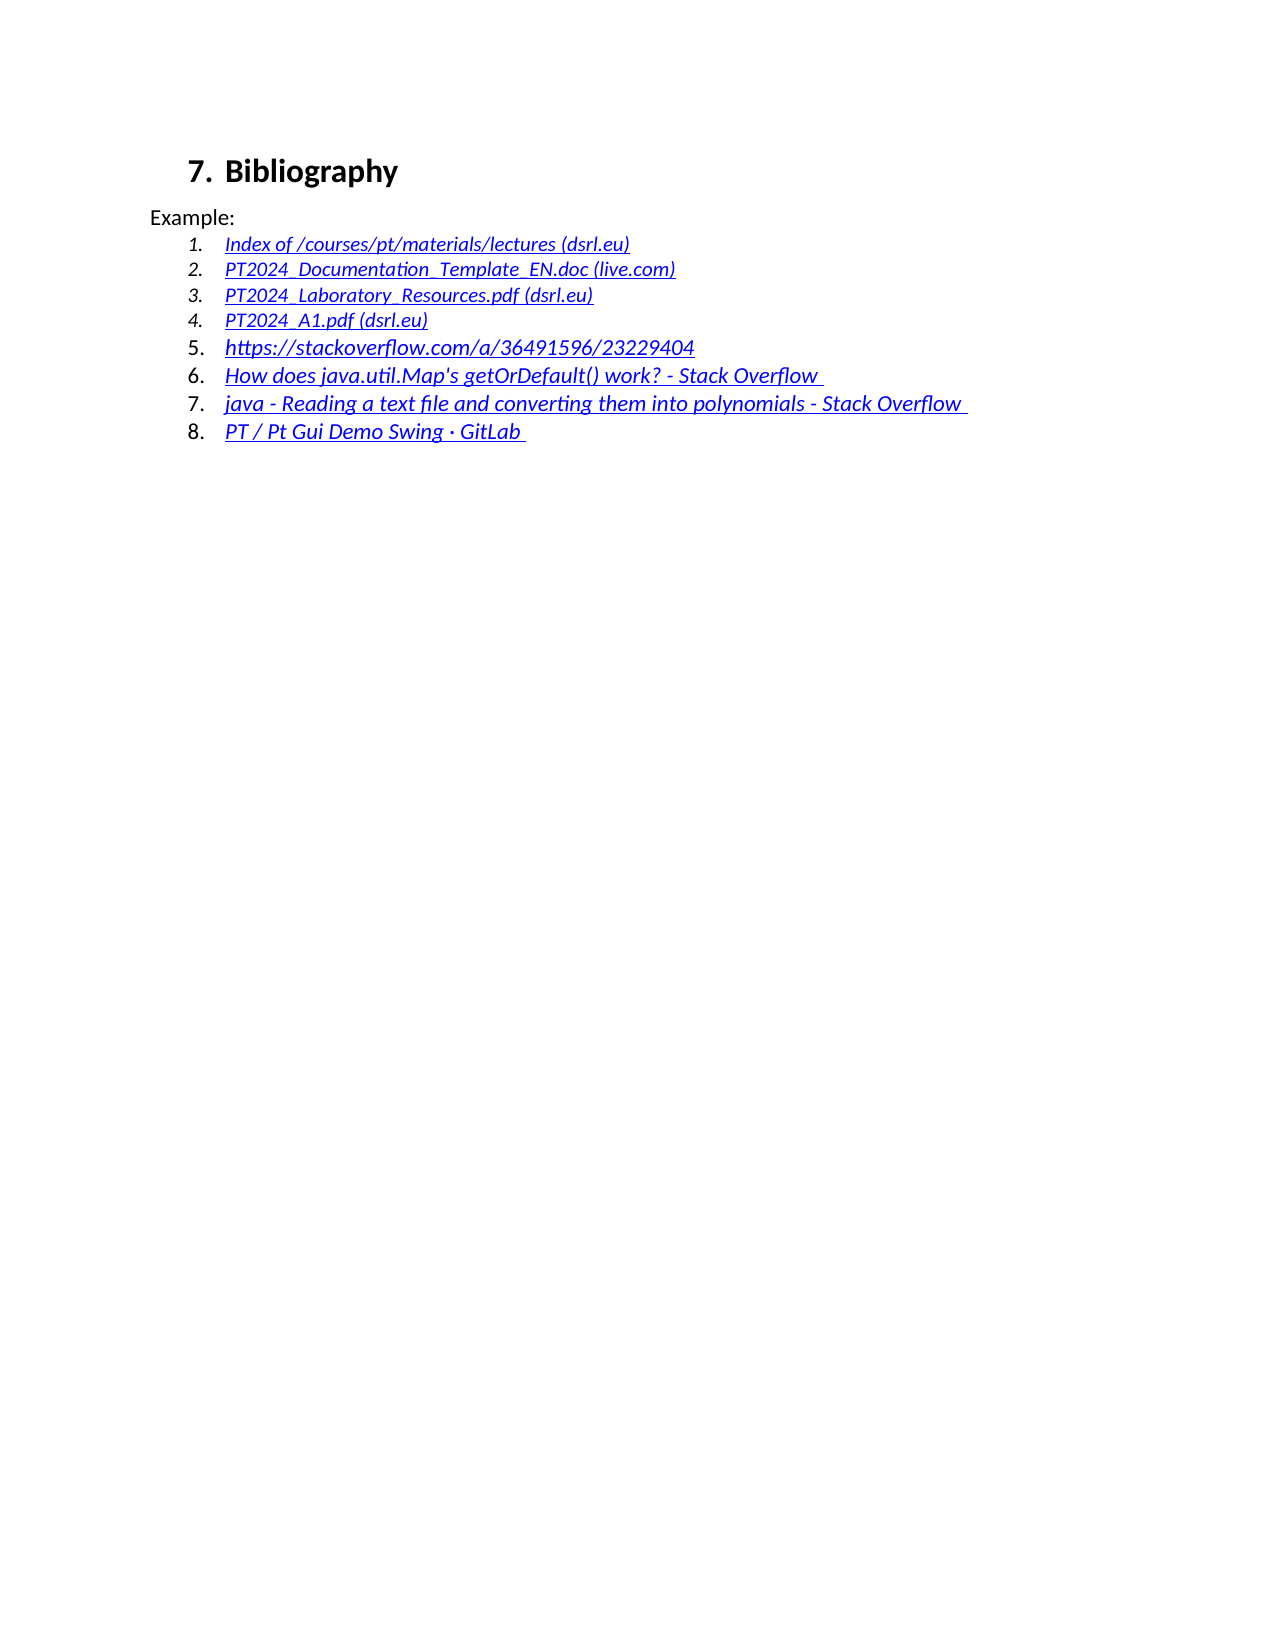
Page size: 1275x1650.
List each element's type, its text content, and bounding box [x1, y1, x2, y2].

list java - Reading a text file and converting them into polynomials - Stack Overflow [187, 389, 1125, 417]
list PT2024_Documentation_Template_EN.doc (live.com) [187, 256, 1125, 282]
text Example: [150, 203, 1125, 231]
list PT / Pt Gui Demo Swing · GitLab [187, 417, 1125, 445]
list https://stackoverflow.com/a/36491596/23229404 [187, 333, 1125, 361]
list PT2024_A1.pdf (dsrl.eu) [187, 307, 1125, 333]
list How does java.util.Map's getOrDefault() work? - Stack Overflow [187, 361, 1125, 389]
list PT2024_Laboratory_Resources.pdf (dsrl.eu) [187, 282, 1125, 307]
list Index of /courses/pt/materials/lectures (dsrl.eu) [187, 231, 1125, 256]
subtitle Bibliography [187, 150, 1125, 191]
